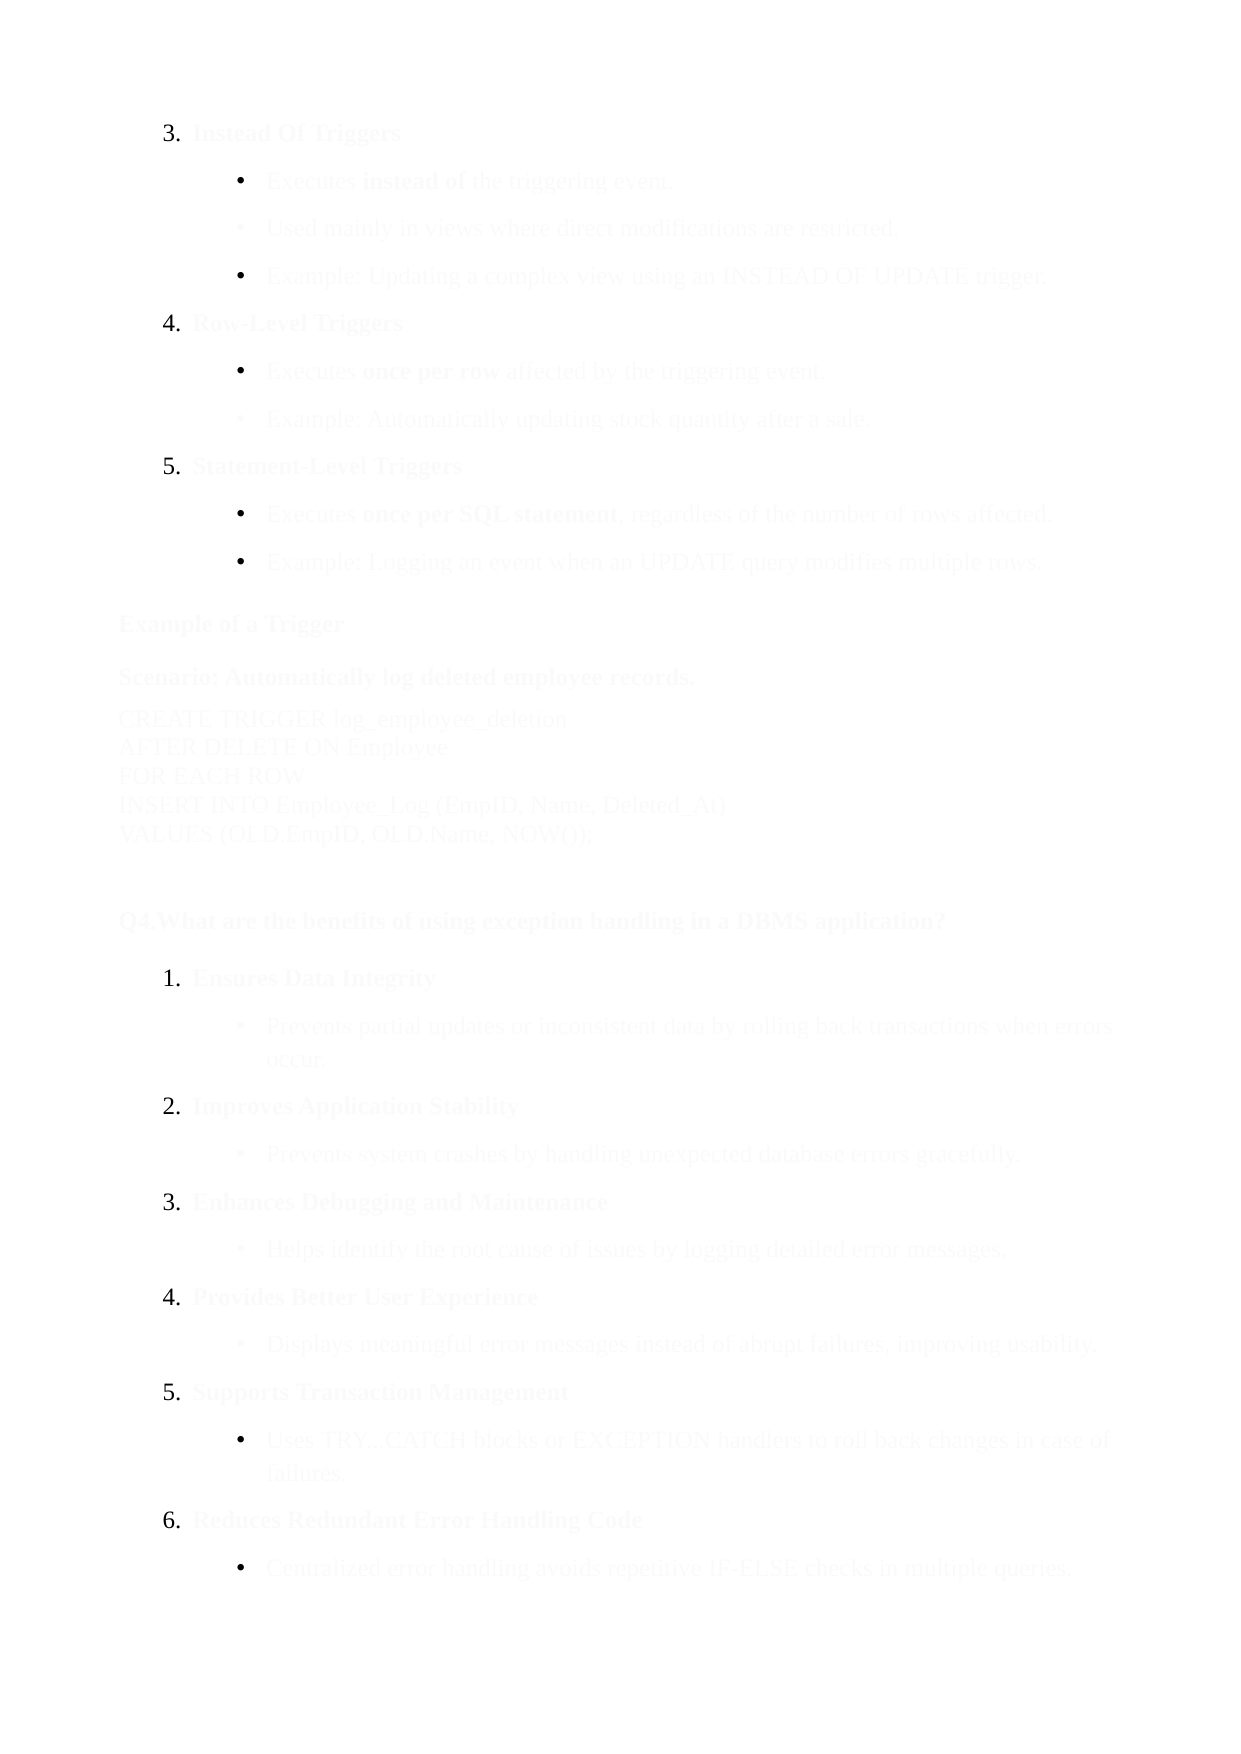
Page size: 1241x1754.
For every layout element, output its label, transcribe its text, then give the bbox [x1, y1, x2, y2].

list Ensures Data Integrity [162, 963, 1122, 992]
text CREATE TRIGGER log_employee_deletion [118, 704, 1122, 732]
list Uses TRY...CATCH blocks or EXCEPTION handlers to roll back changes in case of failures. [236, 1425, 1122, 1486]
list Example: Logging an event when an UPDATE query modifies multiple rows. [236, 547, 1122, 575]
list Example: Automatically updating stock quantity after a sale. [236, 404, 1122, 432]
list Prevents system crashes by handling unexpected database errors gracefully. [236, 1139, 1122, 1168]
list Used mainly in views where direct modifications are restricted. [236, 213, 1122, 242]
subtitle Example of a Trigger [118, 609, 1122, 637]
text FOR EACH ROW [118, 761, 1122, 790]
list Helps identify the root cause of issues by logging detailed error messages. [236, 1234, 1122, 1263]
text Q4.What are the benefits of using exception handling in a DBMS application? [118, 906, 1122, 934]
list Row-Level Triggers [162, 308, 1122, 337]
list Executes instead of the triggering event. [236, 166, 1122, 194]
text INSERT INTO Employee_Log (EmpID, Name, Deleted_At) [118, 790, 1122, 819]
list Provides Better User Experience [162, 1282, 1122, 1311]
list Executes once per row affected by the triggering event. [236, 356, 1122, 385]
list Improves Application Stability [162, 1091, 1122, 1120]
list Displays meaningful error messages instead of abrupt failures, improving usability. [236, 1329, 1122, 1358]
list Executes once per SQL statement, regardless of the number of rows affected. [236, 499, 1122, 528]
list Supports Transaction Management [162, 1377, 1122, 1406]
list Example: Updating a complex view using an INSTEAD OF UPDATE trigger. [236, 261, 1122, 290]
text VALUES (OLD.EmpID, OLD.Name, NOW()); [118, 819, 1122, 847]
list Prevents partial updates or inconsistent data by rolling back transactions when errors occur. [236, 1011, 1122, 1073]
list Reduces Redundant Error Handling Code [162, 1505, 1122, 1534]
subtitle Scenario: Automatically log deleted employee records. [118, 662, 1122, 691]
list Instead Of Triggers [162, 118, 1122, 147]
list Enhances Debugging and Maintenance [162, 1187, 1122, 1215]
list Statement-Level Triggers [162, 451, 1122, 480]
text AFTER DELETE ON Employee [118, 732, 1122, 761]
list Centralized error handling avoids repetitive IF-ELSE checks in multiple queries. [236, 1553, 1122, 1582]
